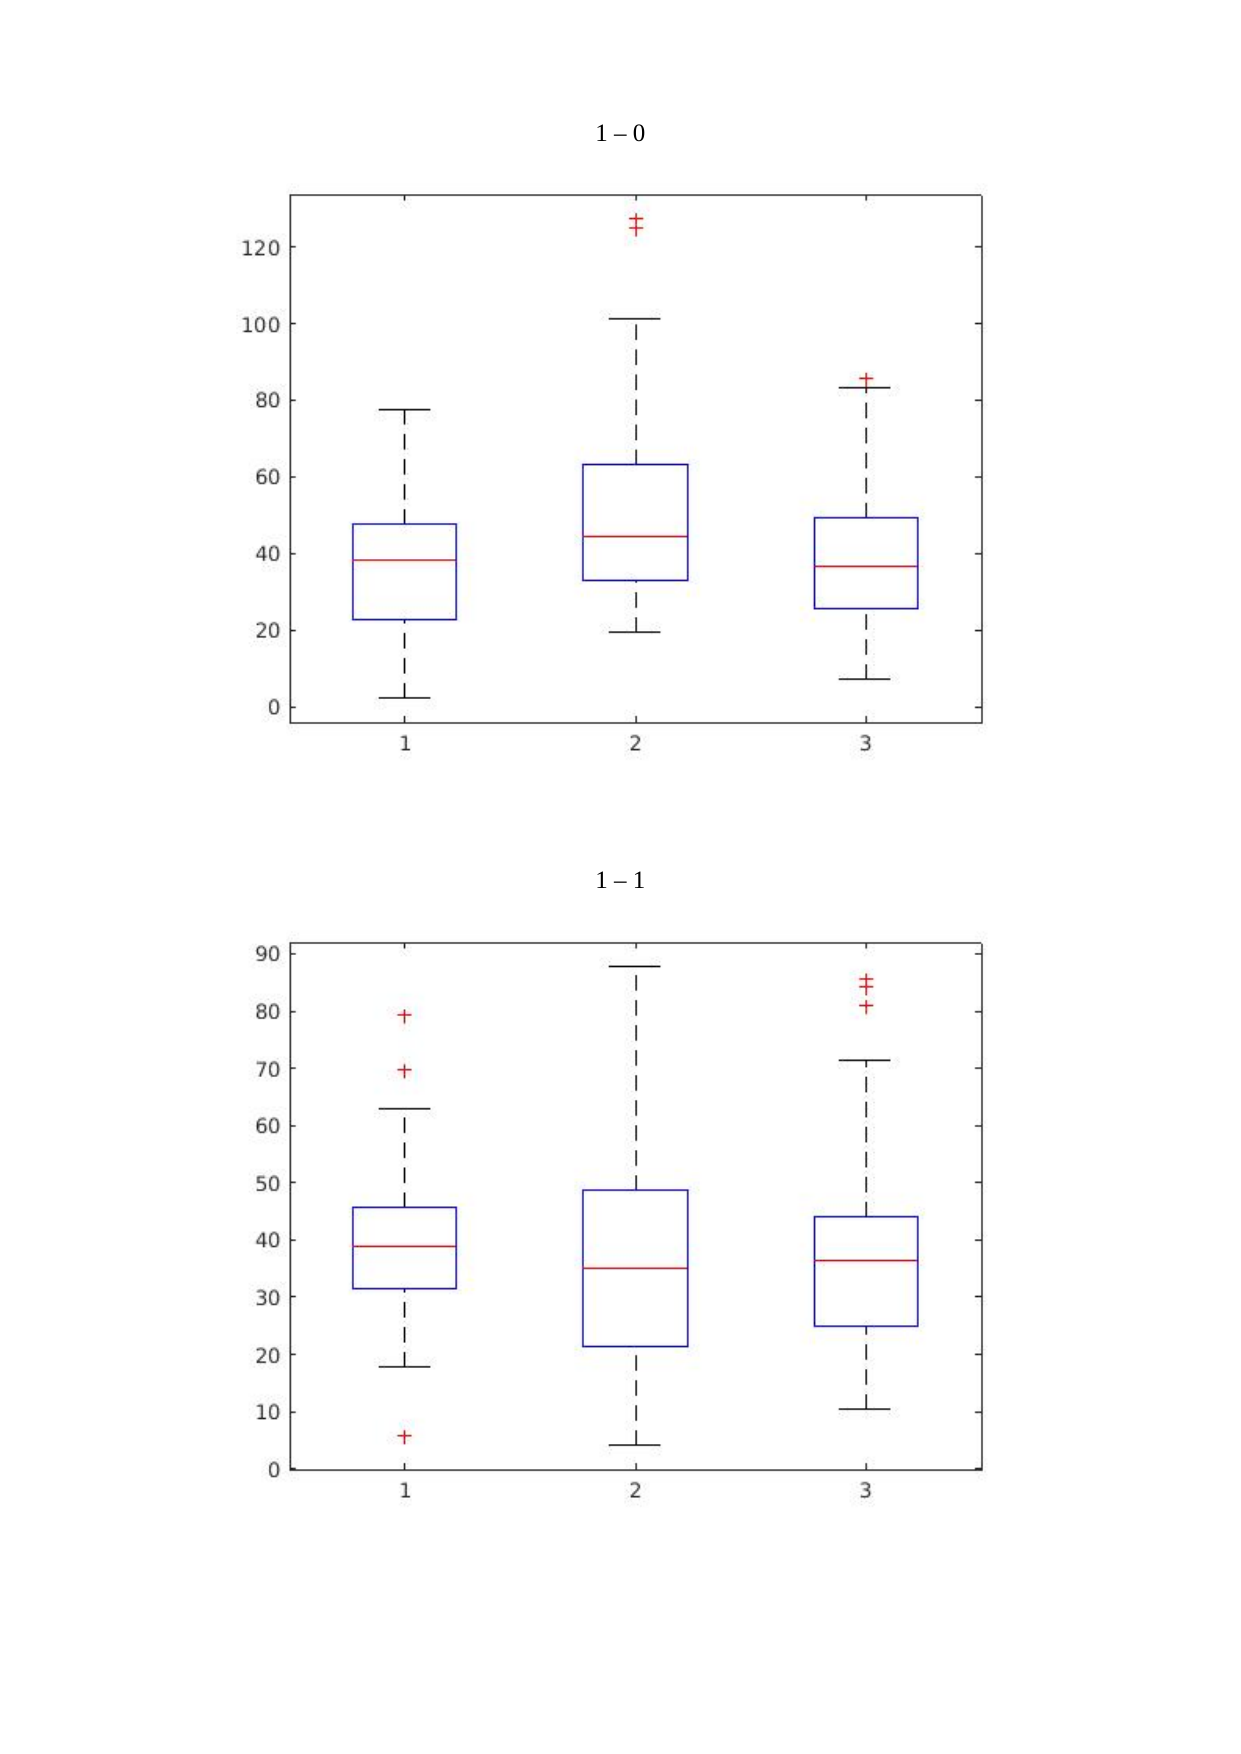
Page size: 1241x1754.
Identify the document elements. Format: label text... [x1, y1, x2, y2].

picture [174, 894, 1066, 1540]
text 1 – 0 [118, 118, 1122, 147]
picture [174, 146, 1066, 793]
text 1 – 1 [118, 866, 1122, 894]
